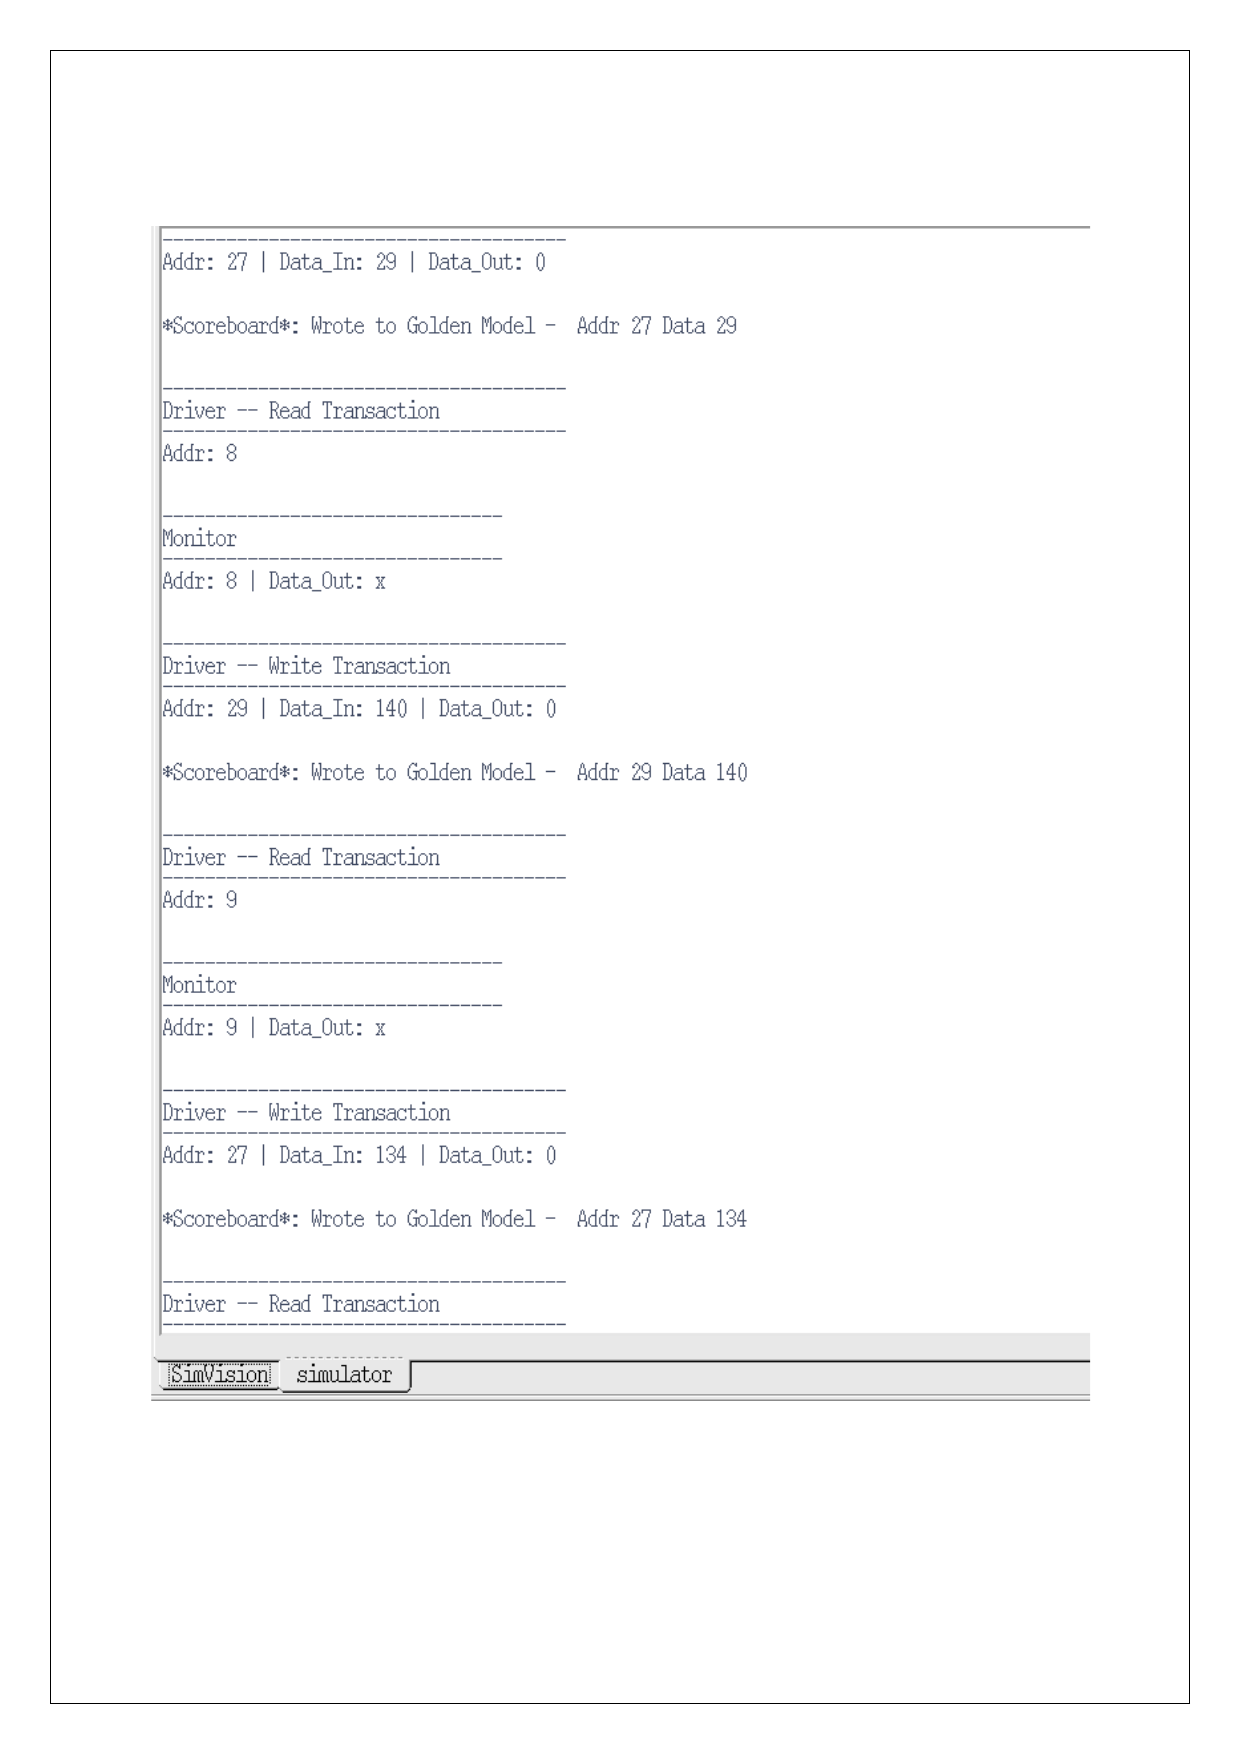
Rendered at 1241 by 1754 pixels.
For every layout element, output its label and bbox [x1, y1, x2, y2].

picture [150, 226, 1091, 1401]
